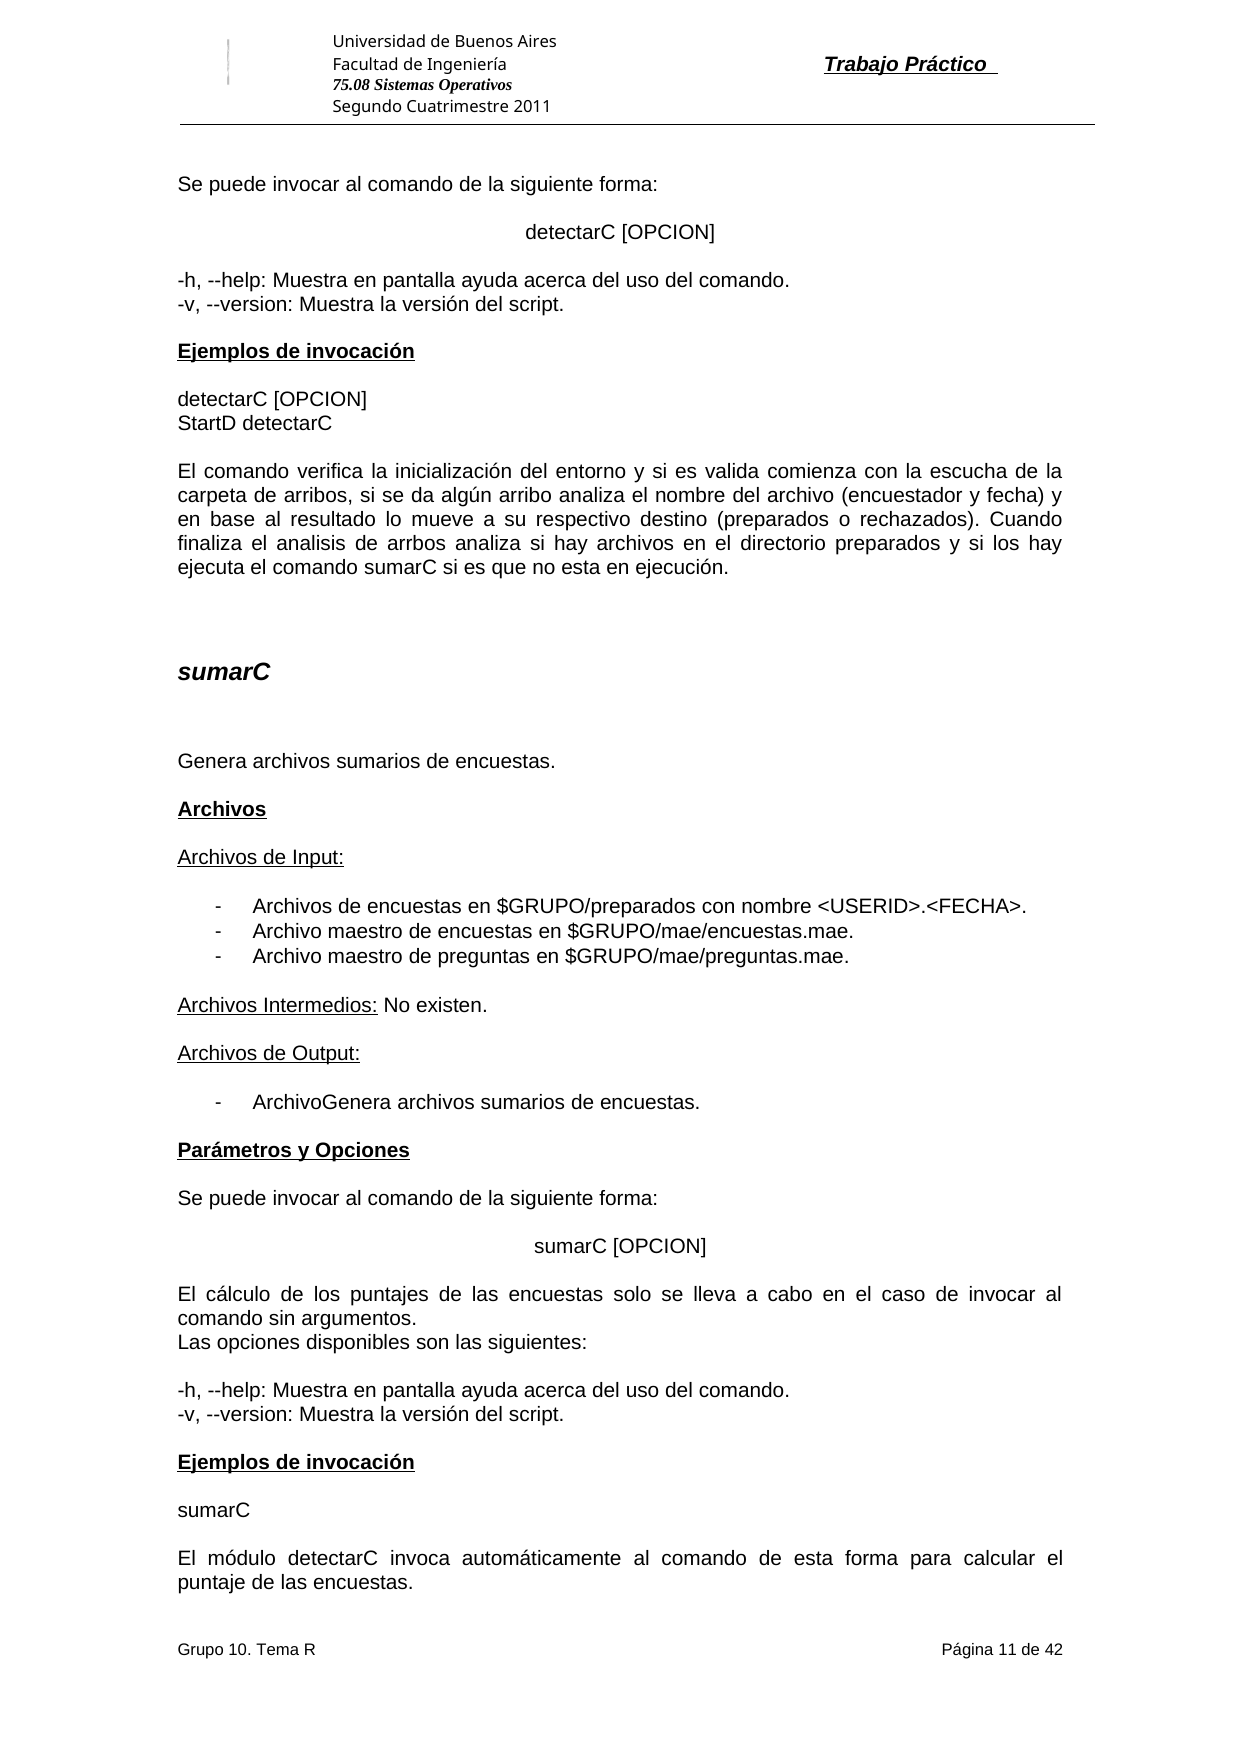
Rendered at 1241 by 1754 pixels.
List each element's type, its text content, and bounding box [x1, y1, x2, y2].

text Se puede invocar al comando de la siguiente forma: [177, 172, 1063, 196]
text detectarC [OPCION] [177, 219, 1063, 243]
list Archivos de encuestas en $GRUPO/preparados con nombre <USERID>.<FECHA>. [215, 893, 1063, 918]
text -v, --version: Muestra la versión del script. [177, 291, 1063, 315]
text sumarC [OPCION] [177, 1234, 1063, 1258]
text sumarC [177, 1498, 1063, 1522]
text Las opciones disponibles son las siguientes: [177, 1330, 1063, 1354]
text Parámetros y Opciones [177, 1138, 1063, 1162]
text Archivos de Input: [177, 845, 1063, 869]
text detectarC [OPCION] [177, 387, 1063, 411]
text El módulo detectarC invoca automáticamente al comando de esta forma para calcular el puntaje de las encuestas. [177, 1546, 1063, 1593]
list ArchivoGenera archivos sumarios de encuestas. [215, 1089, 1063, 1114]
list Archivo maestro de encuestas en $GRUPO/mae/encuestas.mae. [215, 918, 1063, 944]
list Archivo maestro de preguntas en $GRUPO/mae/preguntas.mae. [215, 944, 1063, 969]
text -v, --version: Muestra la versión del script. [177, 1402, 1063, 1426]
text El comando verifica la inicialización del entorno y si es valida comienza con la escucha de la carpeta de arribos, si se da algún arribo analiza el nombre del archivo (encuestador y fecha) y en base al resultado lo mueve a su respectivo destino (preparados o rechazados). Cuando finaliza el analisis de arrbos analiza si hay archivos en el directorio preparados y si los hay ejecuta el comando sumarC si es que no esta en ejecución. [177, 459, 1063, 579]
text Ejemplos de invocación [177, 1450, 1063, 1474]
text Archivos [177, 797, 1063, 821]
subtitle sumarC [177, 657, 1063, 685]
text StartD detectarC [177, 411, 1063, 435]
text Se puede invocar al comando de la siguiente forma: [177, 1186, 1063, 1210]
text El cálculo de los puntajes de las encuestas solo se lleva a cabo en el caso de invocar al comando sin argumentos. [177, 1282, 1063, 1330]
text Genera archivos sumarios de encuestas. [177, 749, 1063, 773]
text -h, --help: Muestra en pantalla ayuda acerca del uso del comando. [177, 1378, 1063, 1402]
text Archivos Intermedios: No existen. [177, 993, 1063, 1017]
text -h, --help: Muestra en pantalla ayuda acerca del uso del comando. [177, 267, 1063, 291]
text Archivos de Output: [177, 1041, 1063, 1065]
text Ejemplos de invocación [177, 339, 1063, 363]
